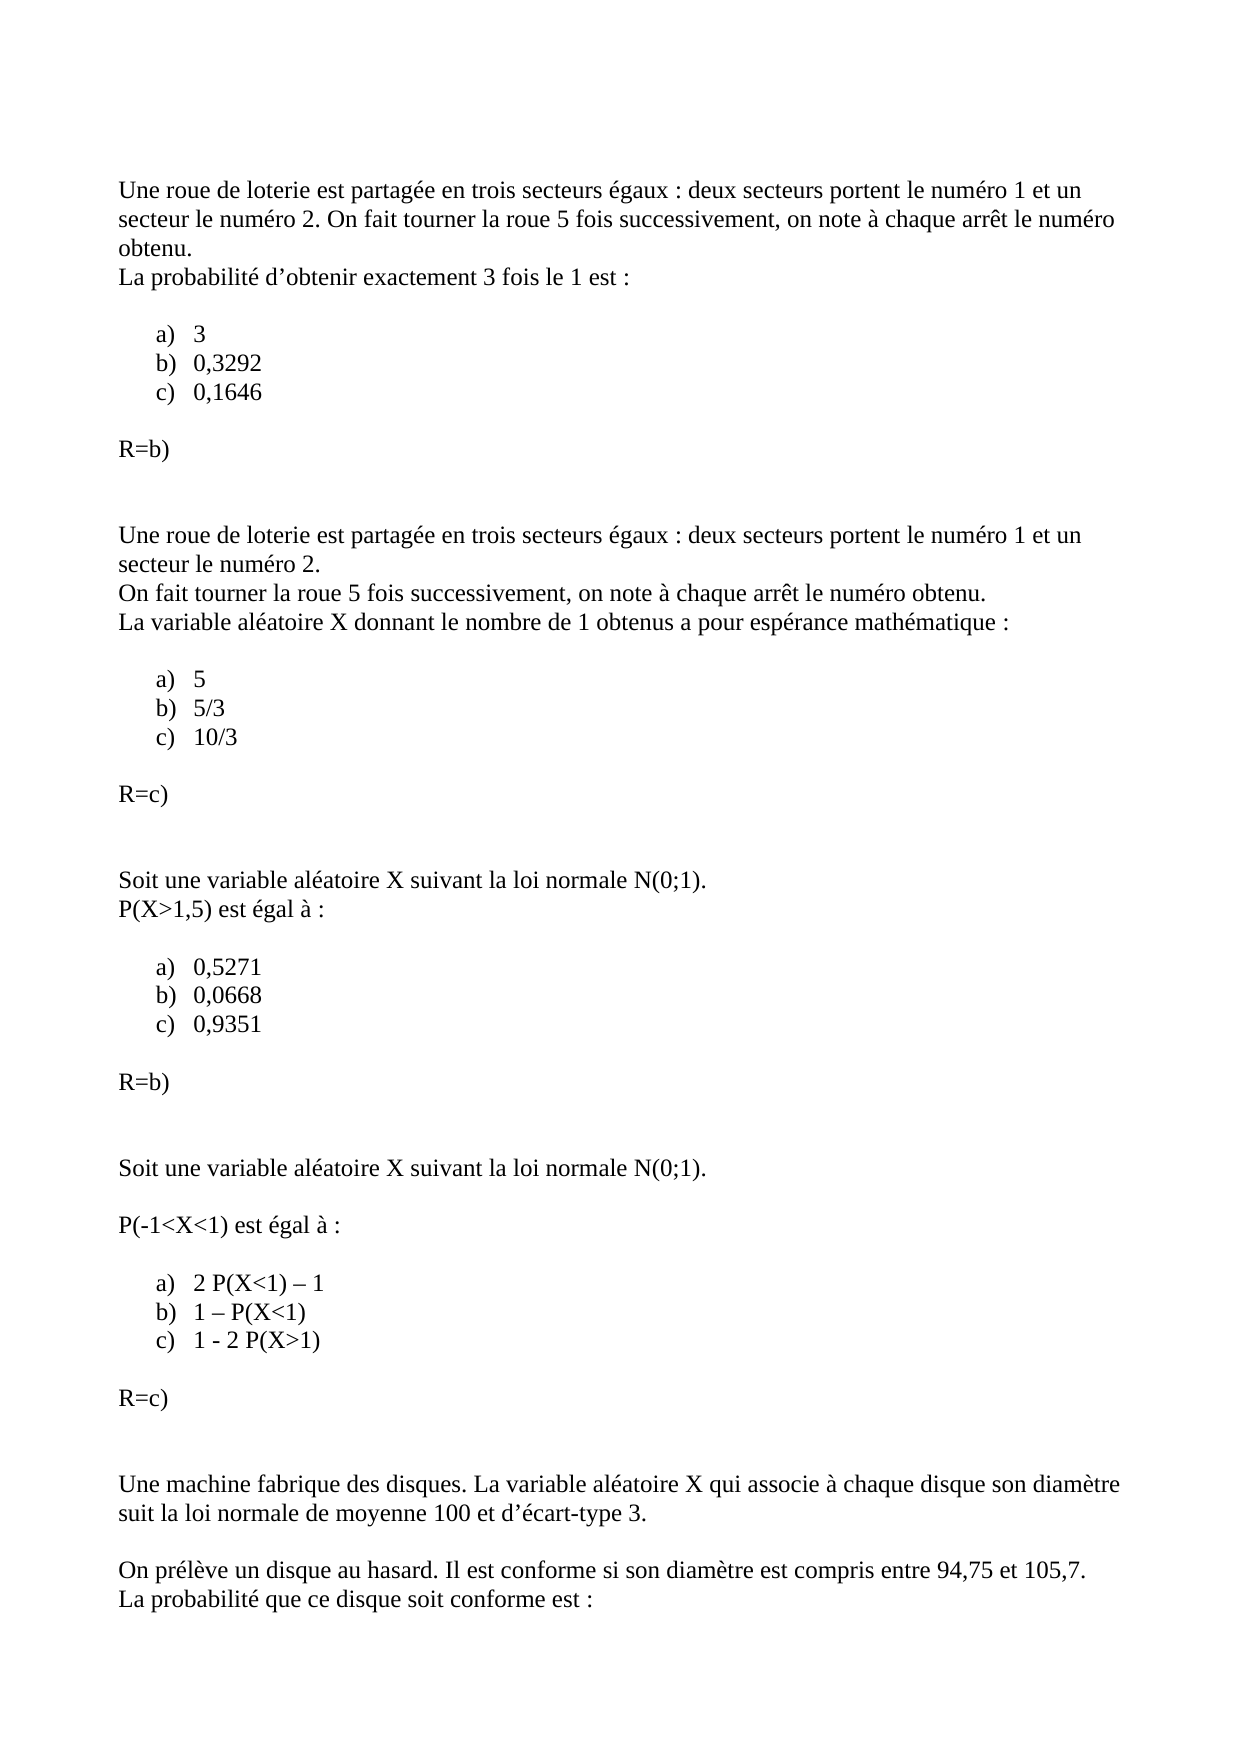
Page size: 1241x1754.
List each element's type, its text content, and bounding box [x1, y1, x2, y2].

text Soit une variable aléatoire X suivant la loi normale N(0;1). [118, 1153, 1122, 1182]
list 0,1646 [156, 377, 1122, 406]
text On prélève un disque au hasard. Il est conforme si son diamètre est compris entre 94,75 et 105,7. [118, 1556, 1122, 1584]
list 1 - 2 P(X>1) [156, 1326, 1122, 1354]
text Soit une variable aléatoire X suivant la loi normale N(0;1). [118, 866, 1122, 894]
list 2 P(X<1) – 1 [156, 1268, 1122, 1297]
list 0,5271 [156, 952, 1122, 981]
text On fait tourner la roue 5 fois successivement, on note à chaque arrêt le numéro obtenu. [118, 578, 1122, 607]
text Une roue de loterie est partagée en trois secteurs égaux : deux secteurs portent le numéro 1 et un secteur le numéro 2. On fait tourner la roue 5 fois successivement, on note à chaque arrêt le numéro obtenu. [118, 176, 1122, 262]
text P(-1<X<1) est égal à : [118, 1211, 1122, 1239]
list 0,3292 [156, 348, 1122, 377]
text La probabilité d’obtenir exactement 3 fois le 1 est : [118, 262, 1122, 291]
list 0,0668 [156, 981, 1122, 1009]
list 1 – P(X<1) [156, 1297, 1122, 1326]
list 10/3 [156, 722, 1122, 751]
text R=c) [118, 779, 1122, 808]
text Une roue de loterie est partagée en trois secteurs égaux : deux secteurs portent le numéro 1 et un secteur le numéro 2. [118, 521, 1122, 578]
text R=b) [118, 434, 1122, 463]
text P(X>1,5) est égal à : [118, 894, 1122, 923]
list 5/3 [156, 693, 1122, 722]
text R=b) [118, 1067, 1122, 1096]
text R=c) [118, 1383, 1122, 1412]
text La probabilité que ce disque soit conforme est : [118, 1584, 1122, 1613]
list 5 [156, 664, 1122, 693]
list 0,9351 [156, 1009, 1122, 1038]
list 3 [156, 319, 1122, 348]
text La variable aléatoire X donnant le nombre de 1 obtenus a pour espérance mathématique : [118, 607, 1122, 636]
text Une machine fabrique des disques. La variable aléatoire X qui associe à chaque disque son diamètre suit la loi normale de moyenne 100 et d’écart-type 3. [118, 1469, 1122, 1527]
